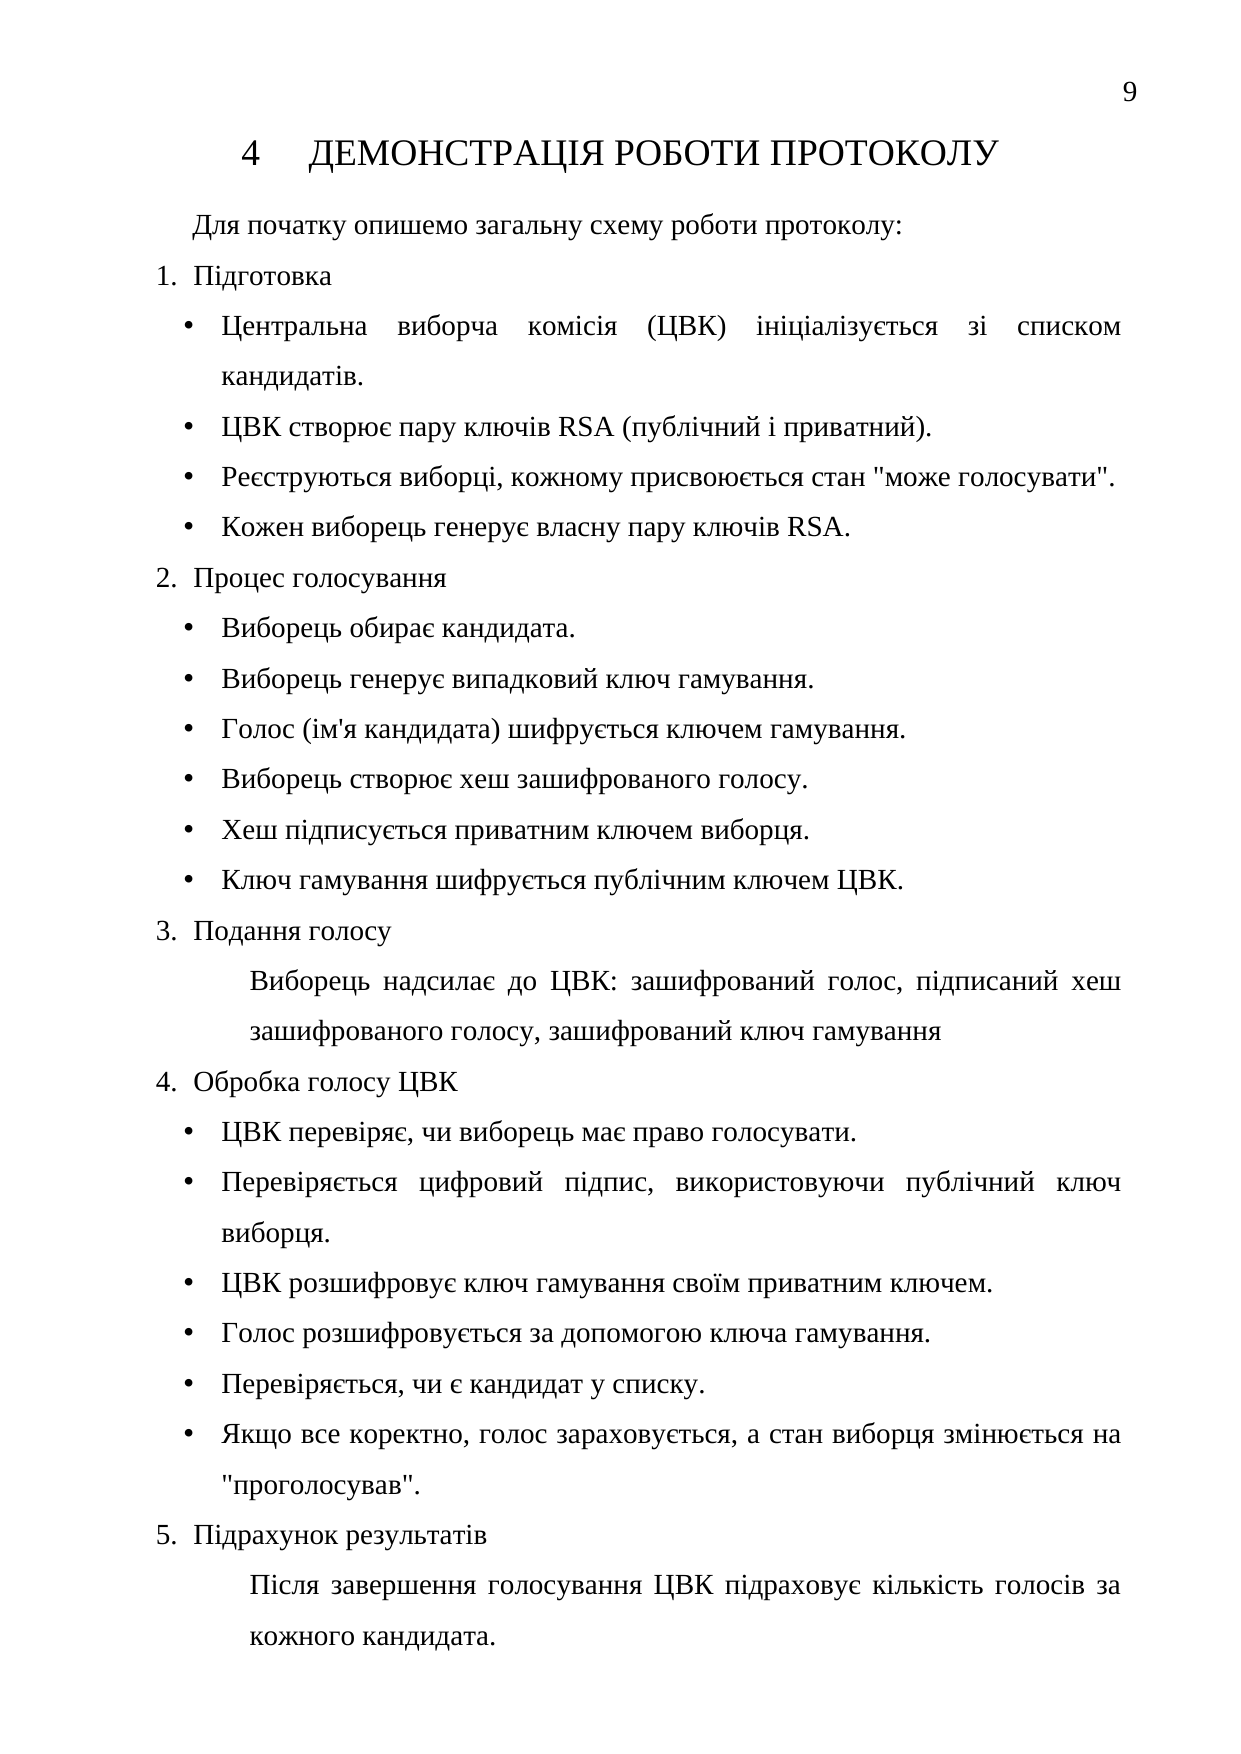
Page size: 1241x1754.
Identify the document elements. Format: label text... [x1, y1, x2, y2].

list Голос (ім'я кандидата) шифрується ключем гамування. [184, 711, 1122, 745]
list Виборець створює хеш зашифрованого голосу. [184, 762, 1122, 795]
list Виборець генерує випадковий ключ гамування. [184, 661, 1122, 694]
list Ключ гамування шифрується публічним ключем ЦВК. [184, 862, 1122, 896]
list Процес голосування [156, 560, 1122, 593]
list Подання голосу [156, 913, 1122, 946]
text Після завершення голосування ЦВК підраховує кількість голосів за кожного кандидата. [249, 1567, 1122, 1651]
list Підрахунок результатів [156, 1517, 1122, 1551]
list Перевіряється цифровий підпис, використовуючи публічний ключ виборця. [184, 1164, 1122, 1248]
list Реєструються виборці, кожному присвоюється стан "може голосувати". [184, 459, 1122, 493]
list Центральна виборча комісія (ЦВК) ініціалізується зі списком кандидатів. [184, 308, 1122, 392]
list Голос розшифровується за допомогою ключа гамування. [184, 1316, 1122, 1349]
list ЦВК створює пару ключів RSA (публічний і приватний). [184, 409, 1122, 442]
subtitle Демонстрація роботи протоколу [118, 130, 1122, 173]
list Хеш підписується приватним ключем виборця. [184, 812, 1122, 846]
text Для початку опишемо загальну схему роботи протоколу: [118, 207, 1122, 241]
list Підготовка [156, 258, 1122, 291]
list Виборець обирає кандидата. [184, 610, 1122, 644]
list ЦВК перевіряє, чи виборець має право голосувати. [184, 1114, 1122, 1148]
list ЦВК розшифровує ключ гамування своїм приватним ключем. [184, 1265, 1122, 1299]
text Виборець надсилає до ЦВК: зашифрований голос, підписаний хеш зашифрованого голосу, зашифрований ключ гамування [249, 963, 1122, 1047]
list Якщо все коректно, голос зараховується, а стан виборця змінюється на "проголосував". [184, 1416, 1122, 1500]
list Кожен виборець генерує власну пару ключів RSA. [184, 509, 1122, 543]
list Обробка голосу ЦВК [156, 1064, 1122, 1097]
list Перевіряється, чи є кандидат у списку. [184, 1366, 1122, 1400]
